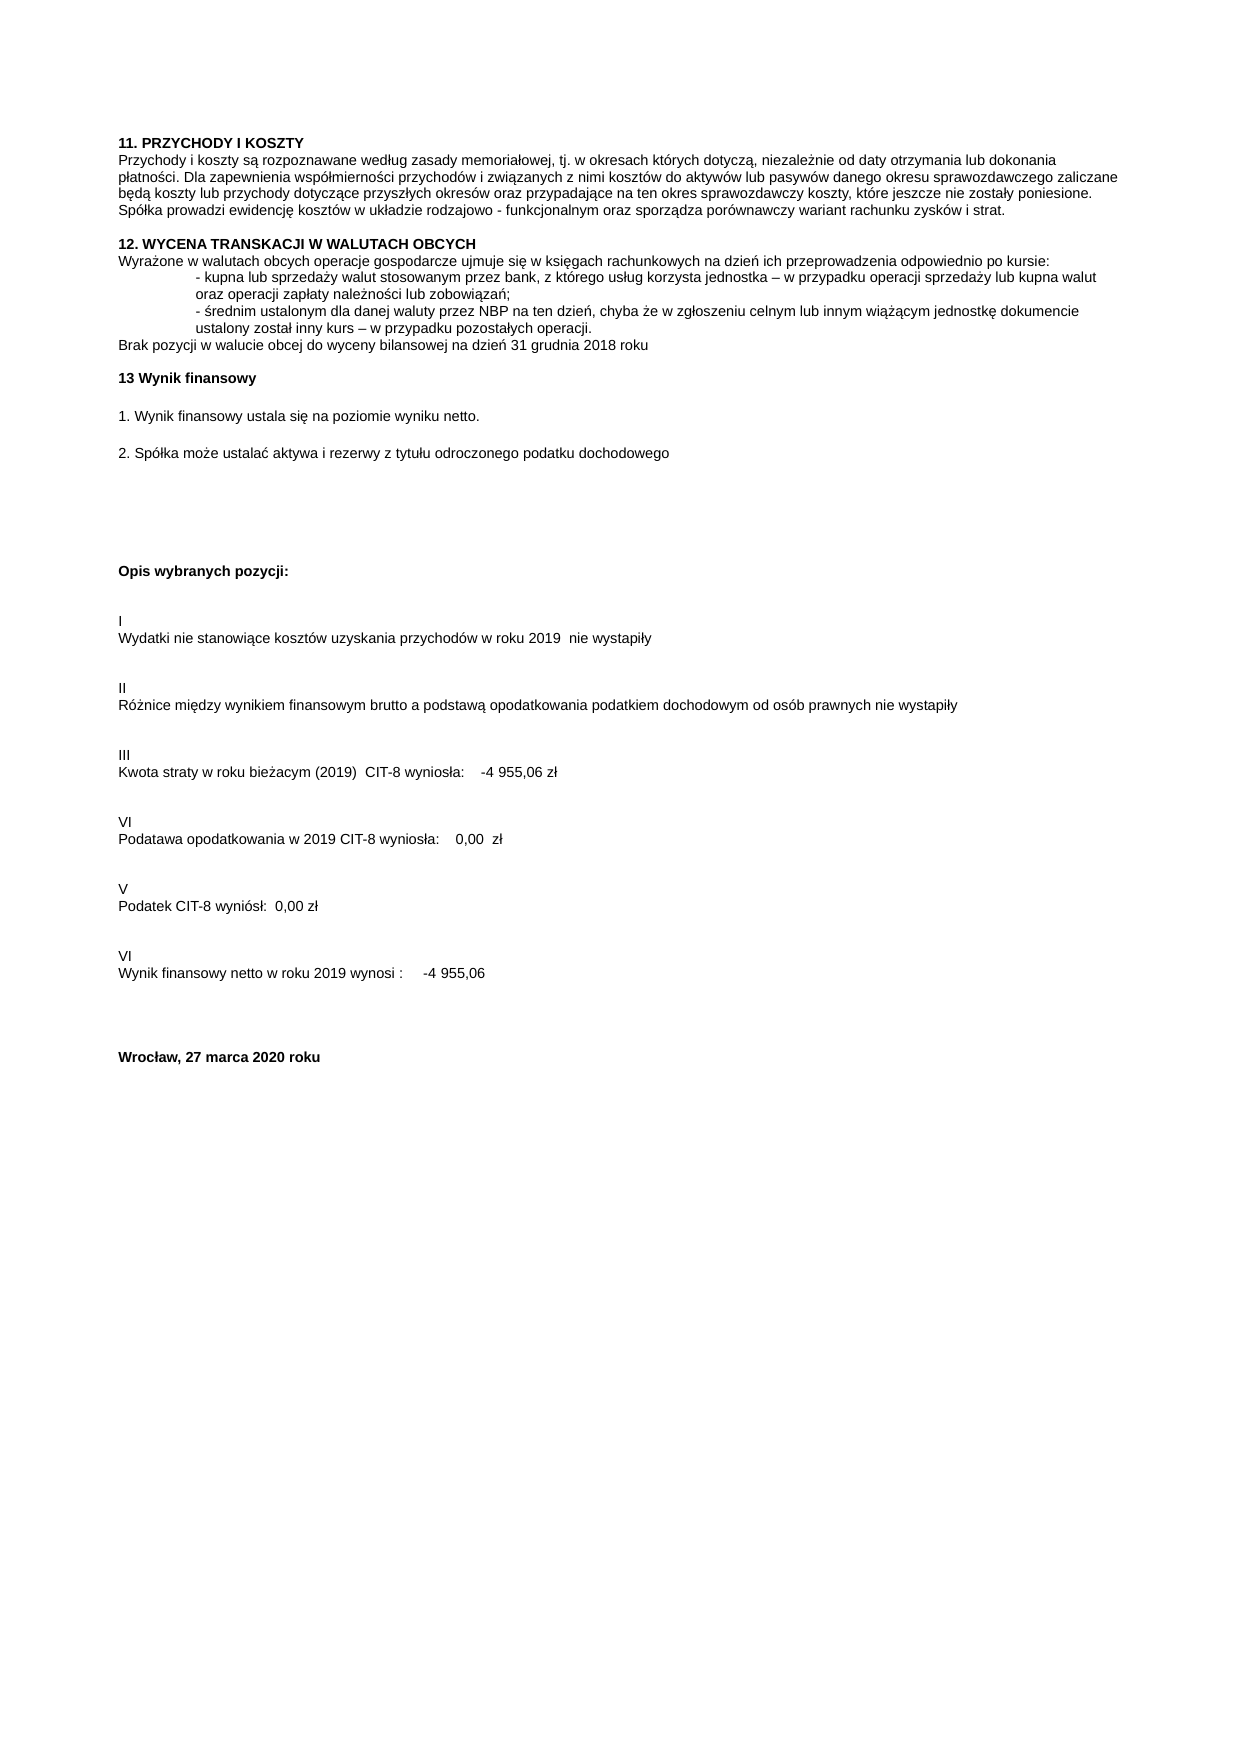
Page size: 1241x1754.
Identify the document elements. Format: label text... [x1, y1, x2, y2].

text Wynik finansowy netto w roku 2019 wynosi : -4 955,06 [118, 965, 1122, 982]
text 12. WYCENA TRANSKACJI W WALUTACH OBCYCH [118, 236, 1122, 252]
text 2. Spółka może ustalać aktywa i rezerwy z tytułu odroczonego podatku dochodowego [118, 445, 1122, 462]
text I [118, 613, 1122, 629]
text 13 Wynik finansowy [118, 370, 1122, 386]
text 11. PRZYCHODY I KOSZTY [118, 135, 1122, 152]
text V [118, 881, 1122, 898]
text Kwota straty w roku bieżacym (2019) CIT-8 wyniosła: -4 955,06 zł [118, 763, 1122, 780]
text - średnim ustalonym dla danej waluty przez NBP na ten dzień, chyba że w zgłoszeniu celnym lub innym wiążącym jednostkę dokumencie ustalony został inny kurs – w przypadku pozostałych operacji. [195, 303, 1122, 336]
text Wyrażone w walutach obcych operacje gospodarcze ujmuje się w księgach rachunkowych na dzień ich przeprowadzenia odpowiednio po kursie: [118, 252, 1122, 269]
text Spółka prowadzi ewidencję kosztów w układzie rodzajowo - funkcjonalnym oraz sporządza porównawczy wariant rachunku zysków i strat. [118, 202, 1122, 219]
text Wydatki nie stanowiące kosztów uzyskania przychodów w roku 2019 nie wystapiły [118, 629, 1122, 646]
text Brak pozycji w walucie obcej do wyceny bilansowej na dzień 31 grudnia 2018 roku [118, 336, 1122, 353]
text II [118, 680, 1122, 696]
text III [118, 747, 1122, 763]
text Opis wybranych pozycji: [118, 562, 1122, 579]
text Różnice między wynikiem finansowym brutto a podstawą opodatkowania podatkiem dochodowym od osób prawnych nie wystapiły [118, 696, 1122, 713]
text Przychody i koszty są rozpoznawane według zasady memoriałowej, tj. w okresach których dotyczą, niezależnie od daty otrzymania lub dokonania płatności. Dla zapewnienia współmierności przychodów i związanych z nimi kosztów do aktywów lub pasywów danego okresu sprawozdawczego zaliczane będą koszty lub przychody dotyczące przyszłych okresów oraz przypadające na ten okres sprawozdawczy koszty, które jeszcze nie zostały poniesione. [118, 152, 1122, 202]
text VI [118, 948, 1122, 965]
text - kupna lub sprzedaży walut stosowanym przez bank, z którego usług korzysta jednostka – w przypadku operacji sprzedaży lub kupna walut oraz operacji zapłaty należności lub zobowiązań; [195, 269, 1122, 303]
text VI [118, 814, 1122, 831]
text Wrocław, 27 marca 2020 roku [118, 1049, 1122, 1065]
text Podatawa opodatkowania w 2019 CIT-8 wyniosła: 0,00 zł [118, 831, 1122, 847]
text 1. Wynik finansowy ustala się na poziomie wyniku netto. [118, 407, 1122, 424]
text Podatek CIT-8 wyniósł: 0,00 zł [118, 898, 1122, 914]
